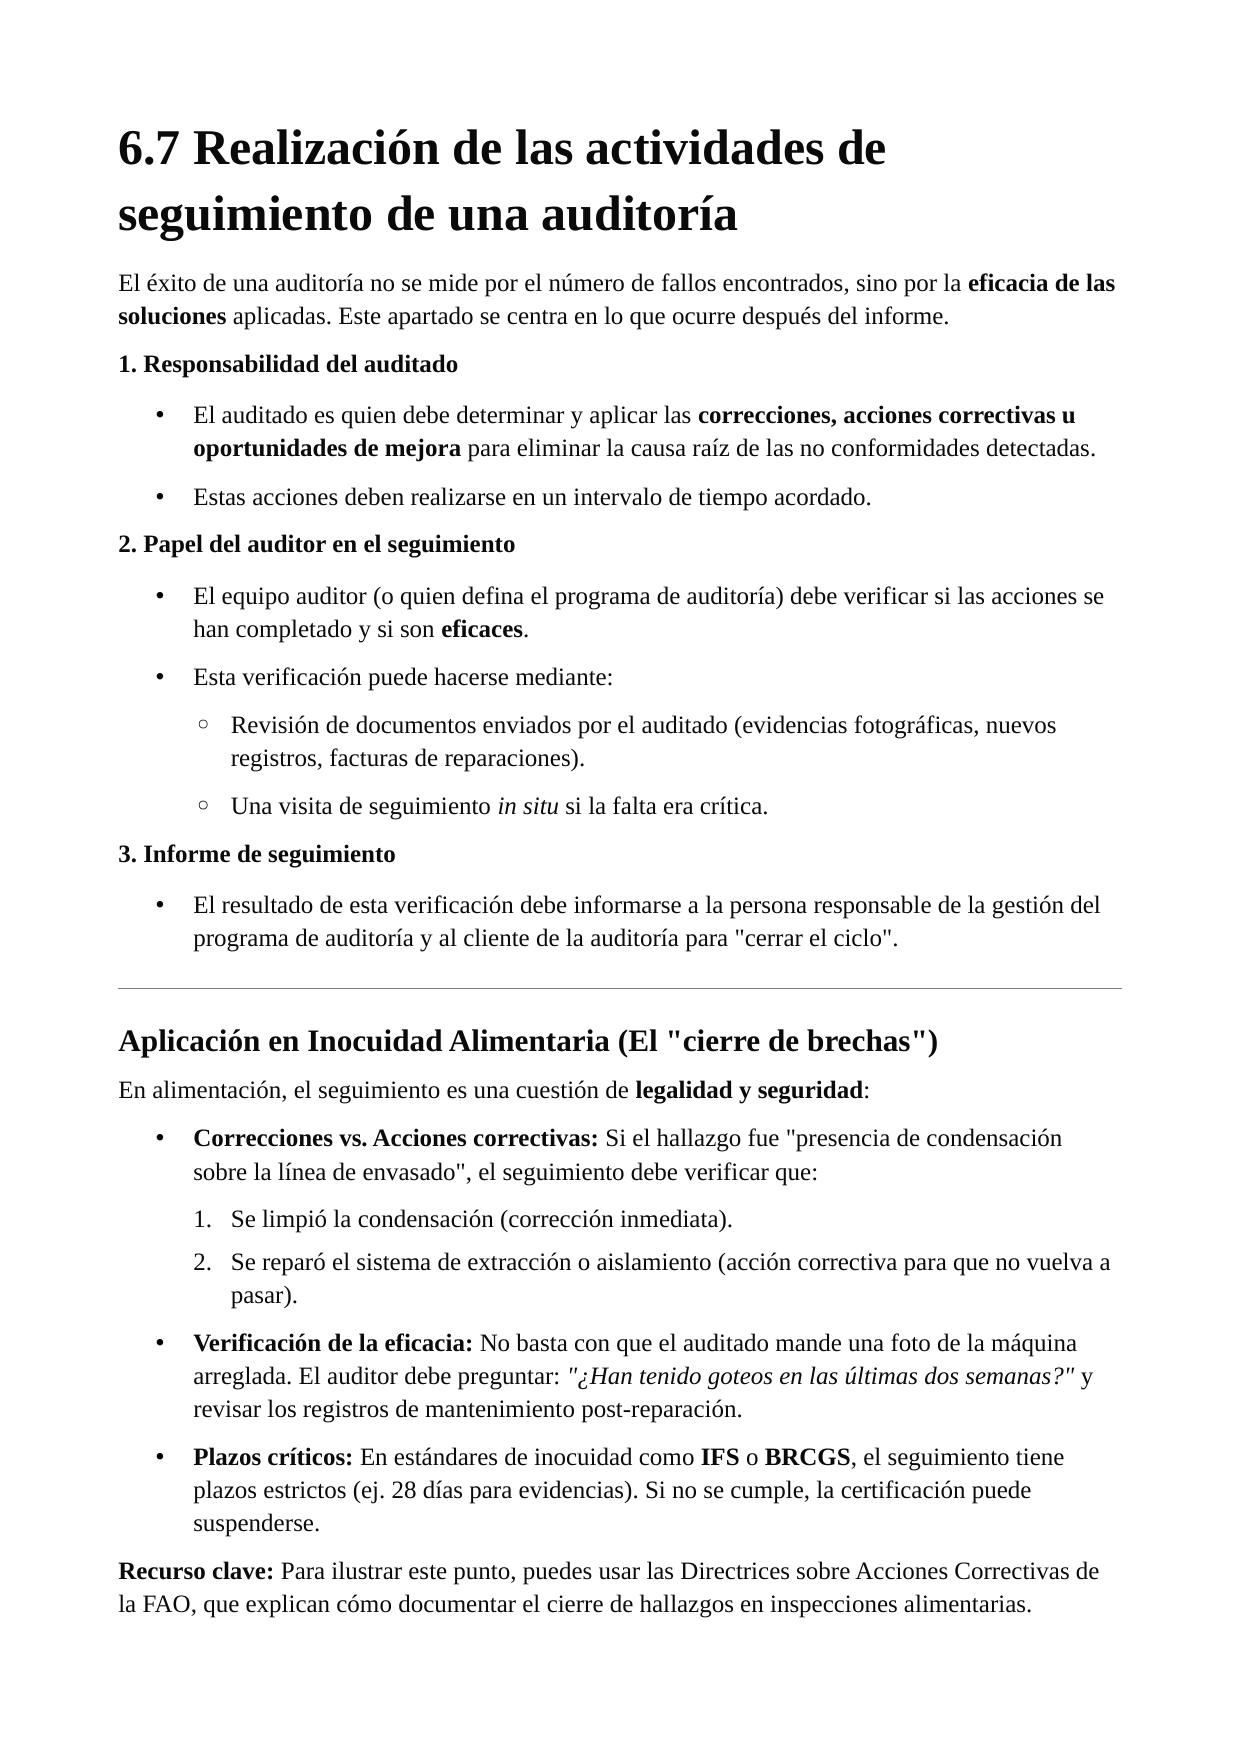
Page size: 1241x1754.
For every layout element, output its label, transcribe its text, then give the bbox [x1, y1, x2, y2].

list Correcciones vs. Acciones correctivas: Si el hallazgo fue "presencia de condensación sobre la línea de envasado", el seguimiento debe verificar que: [156, 1123, 1122, 1185]
list Verificación de la eficacia: No basta con que el auditado mande una foto de la máquina arreglada. El auditor debe preguntar: "¿Han tenido goteos en las últimas dos semanas?" y revisar los registros de mantenimiento post-reparación. [156, 1328, 1122, 1422]
list Plazos críticos: En estándares de inocuidad como IFS o BRCGS, el seguimiento tiene plazos estrictos (ej. 28 días para evidencias). Si no se cumple, la certificación puede suspenderse. [156, 1442, 1122, 1537]
text 1. Responsabilidad del auditado [118, 349, 1122, 378]
text 6.7 Realización de las actividades de seguimiento de una auditoría [118, 118, 1122, 242]
list El resultado de esta verificación debe informarse a la persona responsable de la gestión del programa de auditoría y al cliente de la auditoría para "cerrar el ciclo". [156, 890, 1122, 952]
text Aplicación en Inocuidad Alimentaria (El "cierre de brechas") [118, 1022, 1122, 1058]
list Una visita de seguimiento in situ si la falta era crítica. [193, 791, 1122, 819]
text El éxito de una auditoría no se mide por el número de fallos encontrados, sino por la eficacia de las soluciones aplicadas. Este apartado se centra en lo que ocurre después del informe. [118, 268, 1122, 330]
text 2. Papel del auditor en el seguimiento [118, 529, 1122, 558]
text Recurso clave: Para ilustrar este punto, puedes usar las Directrices sobre Acciones Correctivas de la FAO, que explican cómo documentar el cierre de hallazgos en inspecciones alimentarias. [118, 1556, 1122, 1618]
text 3. Informe de seguimiento [118, 839, 1122, 868]
list Esta verificación puede hacerse mediante: [156, 662, 1122, 691]
list Estas acciones deben realizarse en un intervalo de tiempo acordado. [156, 482, 1122, 510]
list Se reparó el sistema de extracción o aislamiento (acción correctiva para que no vuelva a pasar). [193, 1247, 1122, 1308]
text En alimentación, el seguimiento es una cuestión de legalidad y seguridad: [118, 1076, 1122, 1104]
list Se limpió la condensación (corrección inmediata). [193, 1204, 1122, 1233]
list El auditado es quien debe determinar y aplicar las correcciones, acciones correctivas u oportunidades de mejora para eliminar la causa raíz de las no conformidades detectadas. [156, 401, 1122, 462]
list El equipo auditor (o quien defina el programa de auditoría) debe verificar si las acciones se han completado y si son eficaces. [156, 581, 1122, 642]
list Revisión de documentos enviados por el auditado (evidencias fotográficas, nuevos registros, facturas de reparaciones). [193, 710, 1122, 772]
